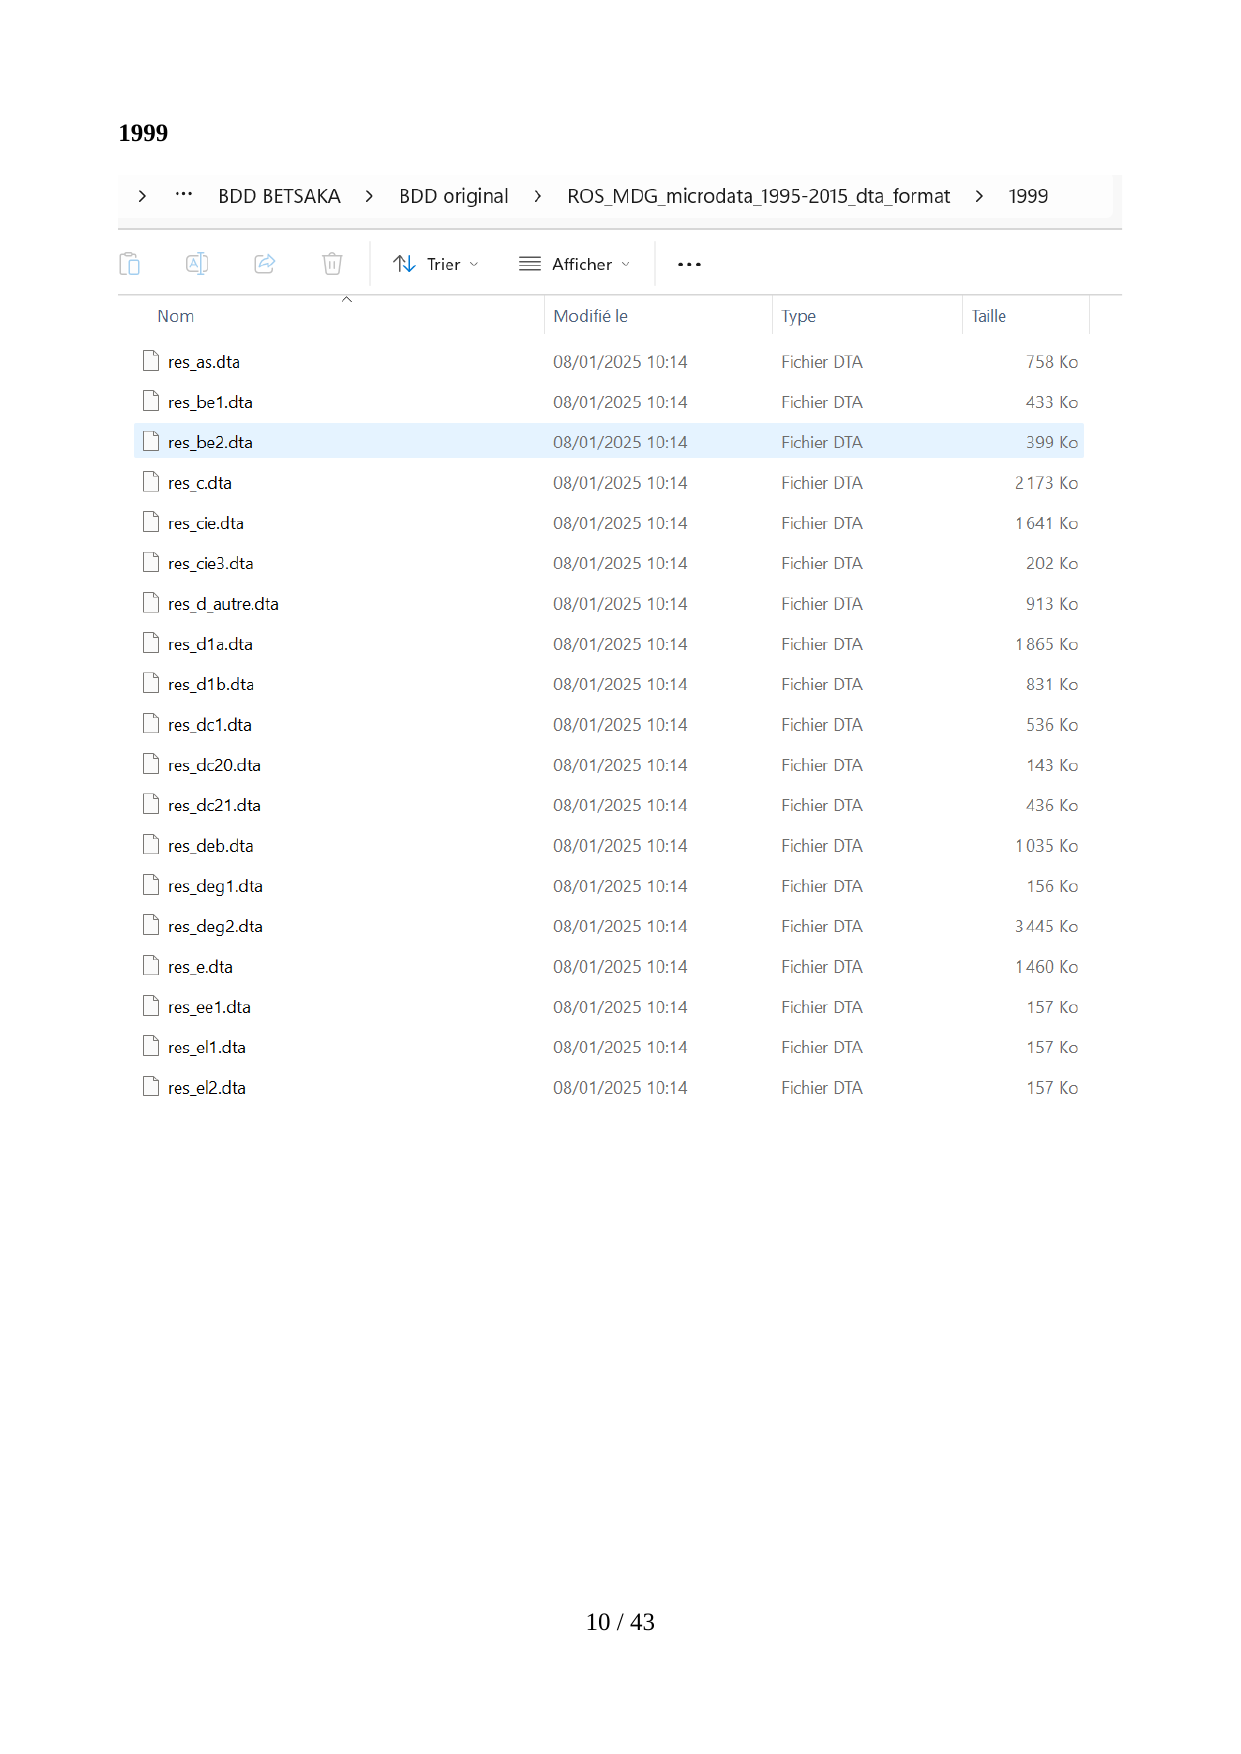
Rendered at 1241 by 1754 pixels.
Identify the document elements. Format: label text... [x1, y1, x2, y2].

picture [118, 175, 1123, 1110]
text 1999 [118, 118, 1122, 147]
